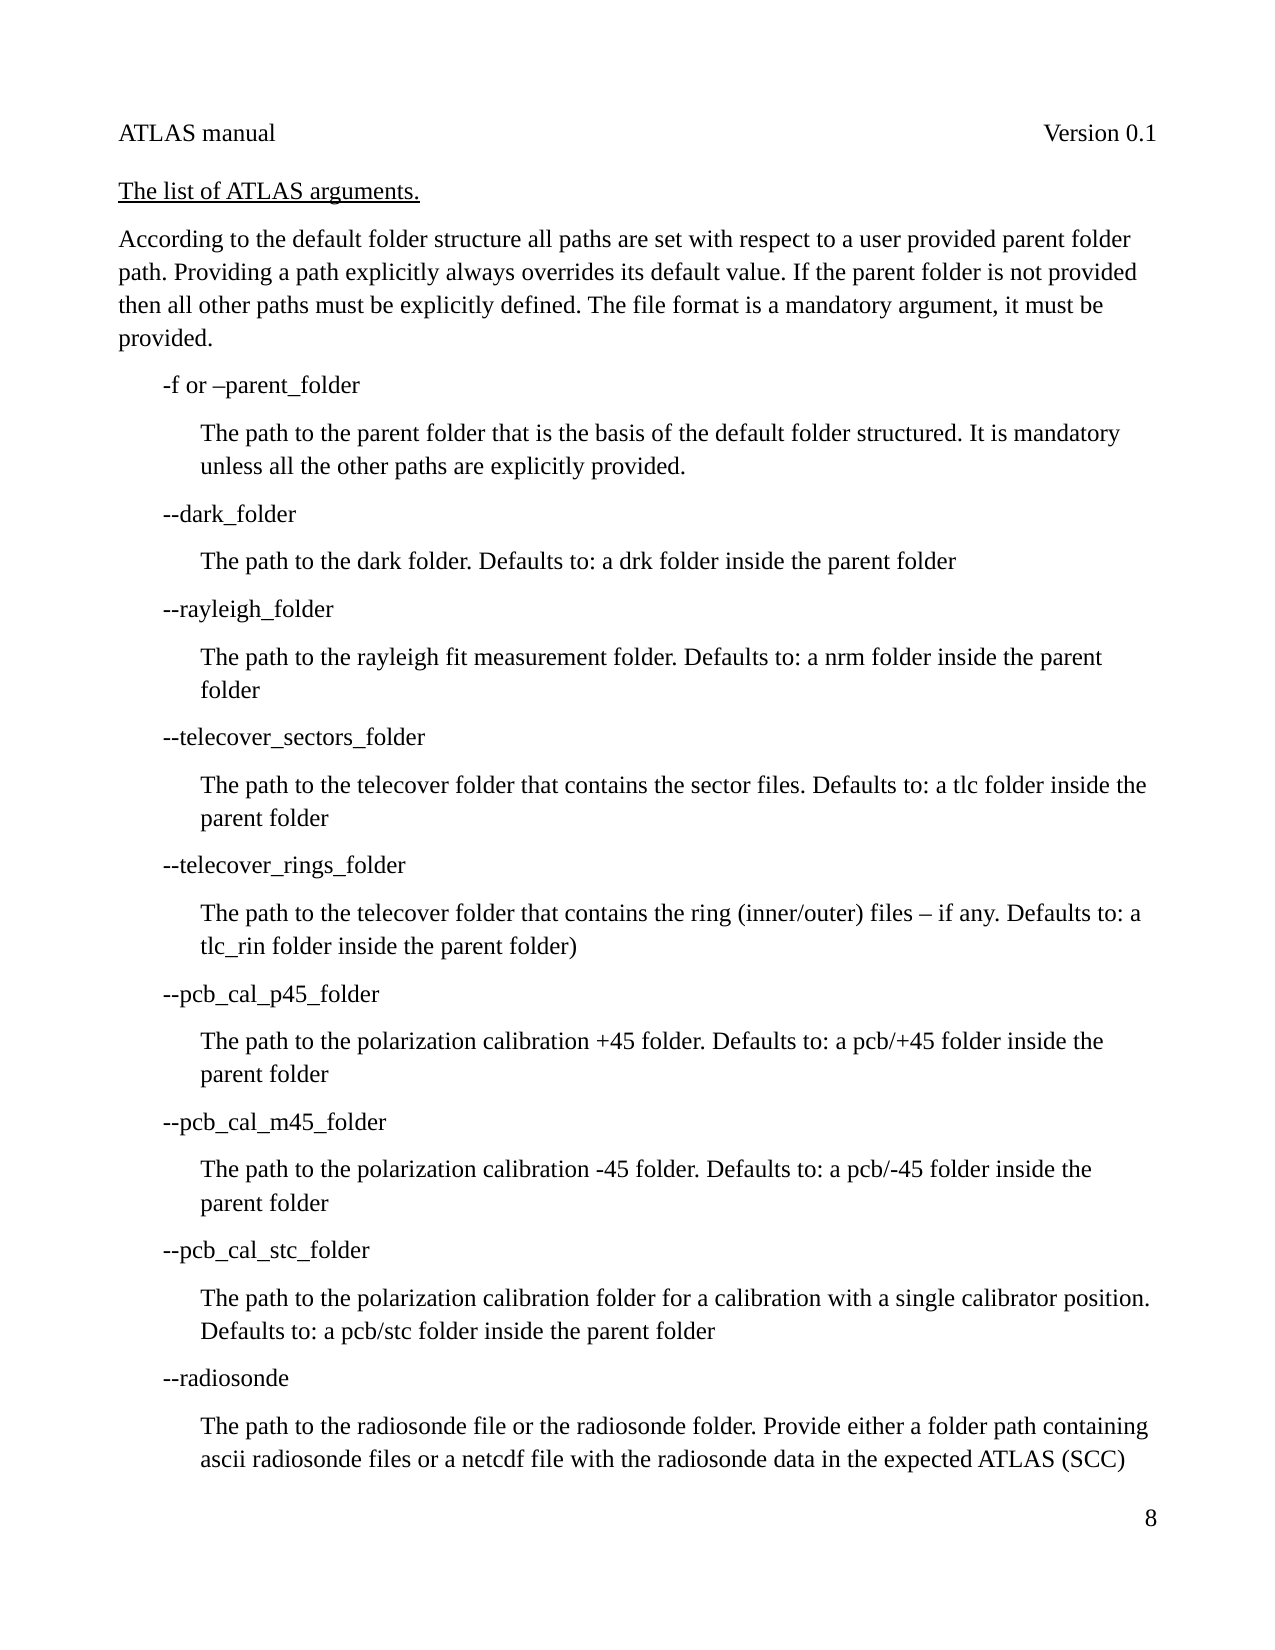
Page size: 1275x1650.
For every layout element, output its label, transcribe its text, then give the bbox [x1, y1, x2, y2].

list --radiosonde [125, 1363, 1157, 1392]
list The path to the telecover folder that contains the ring (inner/outer) files – if any. Defaults to: a tlc_rin folder inside the parent folder) [163, 898, 1157, 960]
list --pcb_cal_m45_folder [125, 1107, 1157, 1136]
list The path to the polarization calibration folder for a calibration with a single calibrator position. Defaults to: a pcb/stc folder inside the parent folder [163, 1283, 1157, 1344]
list The path to the dark folder. Defaults to: a drk folder inside the parent folder [163, 546, 1157, 575]
list The path to the polarization calibration +45 folder. Defaults to: a pcb/+45 folder inside the parent folder [163, 1026, 1157, 1088]
list The path to the parent folder that is the basis of the default folder structured. It is mandatory unless all the other paths are explicitly provided. [163, 418, 1157, 480]
list The path to the radiosonde file or the radiosonde folder. Provide either a folder path containing ascii radiosonde files or a netcdf file with the radiosonde data in the expected ATLAS (SCC) [163, 1411, 1157, 1473]
list --pcb_cal_stc_folder [125, 1235, 1157, 1264]
list -f or –parent_folder [125, 371, 1157, 399]
text The list of ATLAS arguments. [118, 176, 1157, 205]
list --telecover_rings_folder [125, 851, 1157, 879]
list The path to the telecover folder that contains the sector files. Defaults to: a tlc folder inside the parent folder [163, 770, 1157, 832]
list The path to the rayleigh fit measurement folder. Defaults to: a nrm folder inside the parent folder [163, 642, 1157, 703]
list --telecover_sectors_folder [125, 722, 1157, 751]
list --pcb_cal_p45_folder [125, 979, 1157, 1007]
list The path to the polarization calibration -45 folder. Defaults to: a pcb/-45 folder inside the parent folder [163, 1154, 1157, 1216]
list --rayleigh_folder [125, 594, 1157, 623]
text According to the default folder structure all paths are set with respect to a user provided parent folder path. Providing a path explicitly always overrides its default value. If the parent folder is not provided then all other paths must be explicitly defined. The file format is a mandatory argument, it must be provided. [118, 224, 1157, 352]
list --dark_folder [125, 499, 1157, 528]
